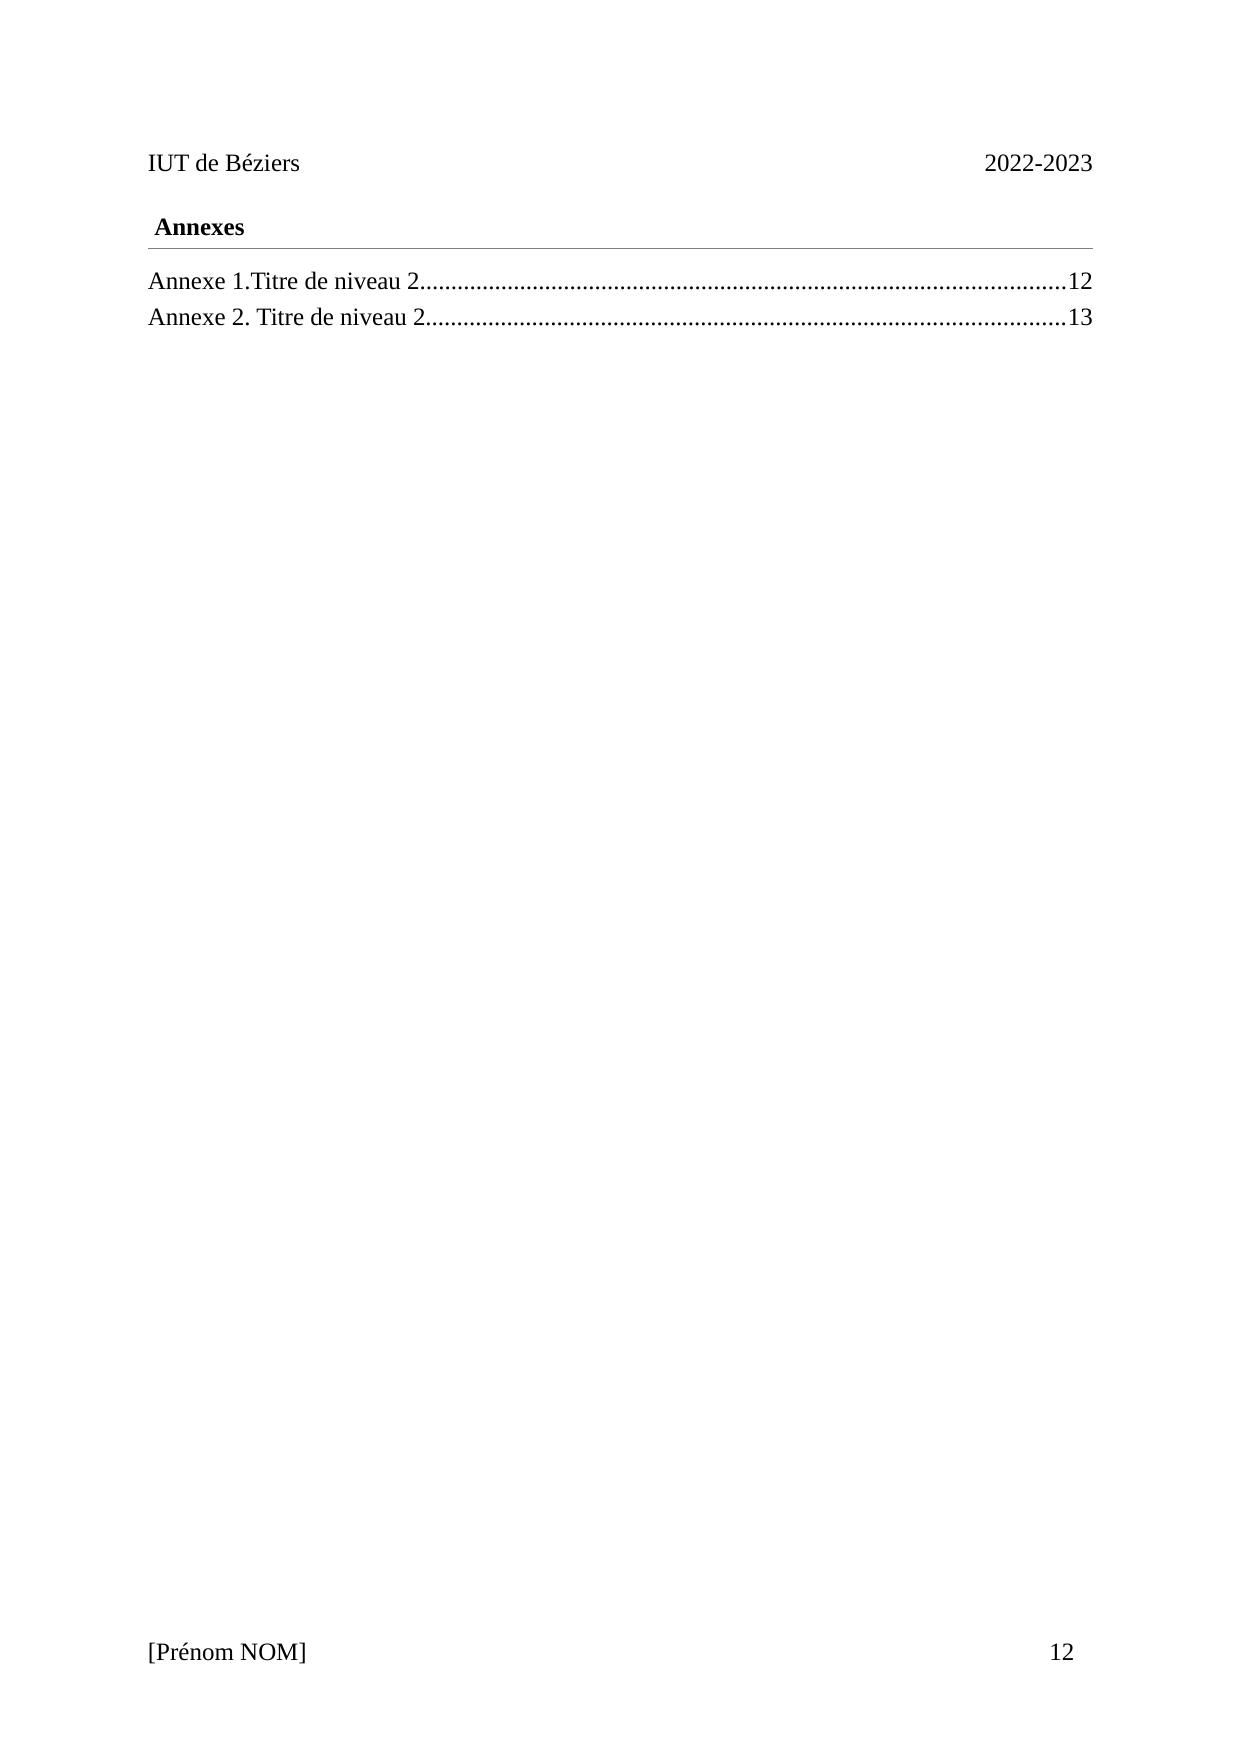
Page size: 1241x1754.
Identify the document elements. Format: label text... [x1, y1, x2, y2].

text Annexe 2. Titre de niveau 2 13 [148, 302, 1093, 330]
text Annexe 1.Titre de niveau 2 12 [148, 266, 1093, 295]
subtitle Annexes [148, 206, 1093, 248]
